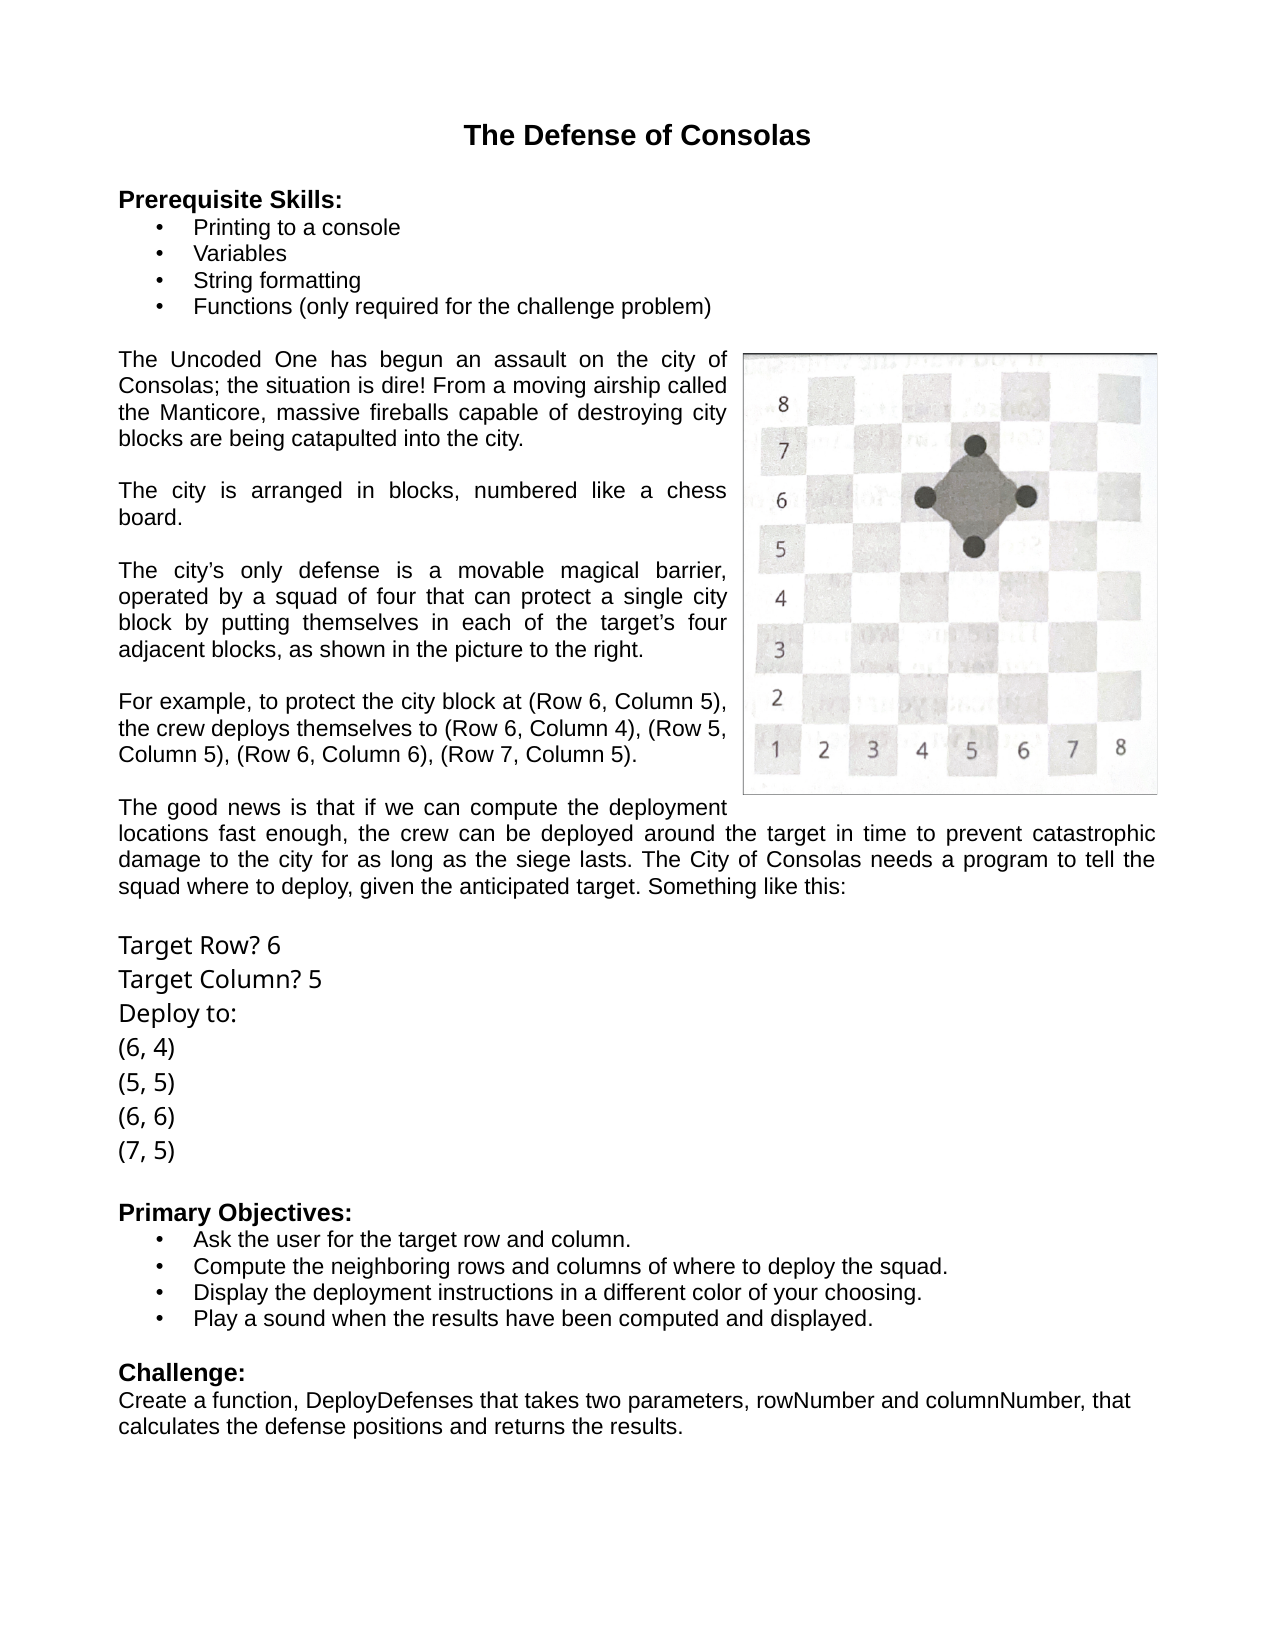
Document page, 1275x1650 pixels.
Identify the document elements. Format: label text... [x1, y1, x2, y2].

text Target Column? 5 [118, 962, 1157, 996]
text The Uncoded One has begun an assault on the city of Consolas; the situation is dire! From a moving airship called the Manticore, massive fireballs capable of destroying city blocks are being catapulted into the city. [118, 346, 1157, 451]
list Variables [156, 240, 1157, 267]
list Display the deployment instructions in a different color of your choosing. [156, 1279, 1157, 1305]
text (5, 5) [118, 1064, 1157, 1098]
text (6, 6) [118, 1098, 1157, 1132]
text Prerequisite Skills: [118, 185, 1157, 214]
text The Defense of Consolas [118, 118, 1157, 152]
text (6, 4) [118, 1030, 1157, 1064]
list Printing to a console [156, 214, 1157, 240]
text Challenge: [118, 1358, 1157, 1387]
text The good news is that if we can compute the deployment locations fast enough, the crew can be deployed around the target in time to prevent catastrophic damage to the city for as long as the siege lasts. The City of Consolas needs a program to tell the squad where to deploy, given the anticipated target. Something like this: [118, 794, 1157, 899]
list String formatting [156, 267, 1157, 293]
picture [742, 353, 1158, 795]
list Play a sound when the results have been computed and displayed. [156, 1305, 1157, 1332]
text Primary Objectives: [118, 1198, 1157, 1226]
text The city’s only defense is a movable magical barrier, operated by a squad of four that can protect a single city block by putting themselves in each of the target’s four adjacent blocks, as shown in the picture to the right. [118, 557, 742, 662]
list Functions (only required for the challenge problem) [156, 293, 1157, 319]
list Ask the user for the target row and column. [156, 1226, 1157, 1253]
text For example, to protect the city block at (Row 6, Column 5), the crew deploys themselves to (Row 6, Column 4), (Row 5, Column 5), (Row 6, Column 6), (Row 7, Column 5). [118, 688, 742, 767]
text Target Row? 6 [118, 928, 1157, 962]
text Create a function, DeployDefenses that takes two parameters, rowNumber and columnNumber, that calculates the defense positions and returns the results. [118, 1387, 1157, 1439]
text Deploy to: [118, 996, 1157, 1030]
list Compute the neighboring rows and columns of where to deploy the squad. [156, 1253, 1157, 1279]
text The city is arranged in blocks, numbered like a chess board. [118, 477, 742, 530]
text (7, 5) [118, 1132, 1157, 1166]
